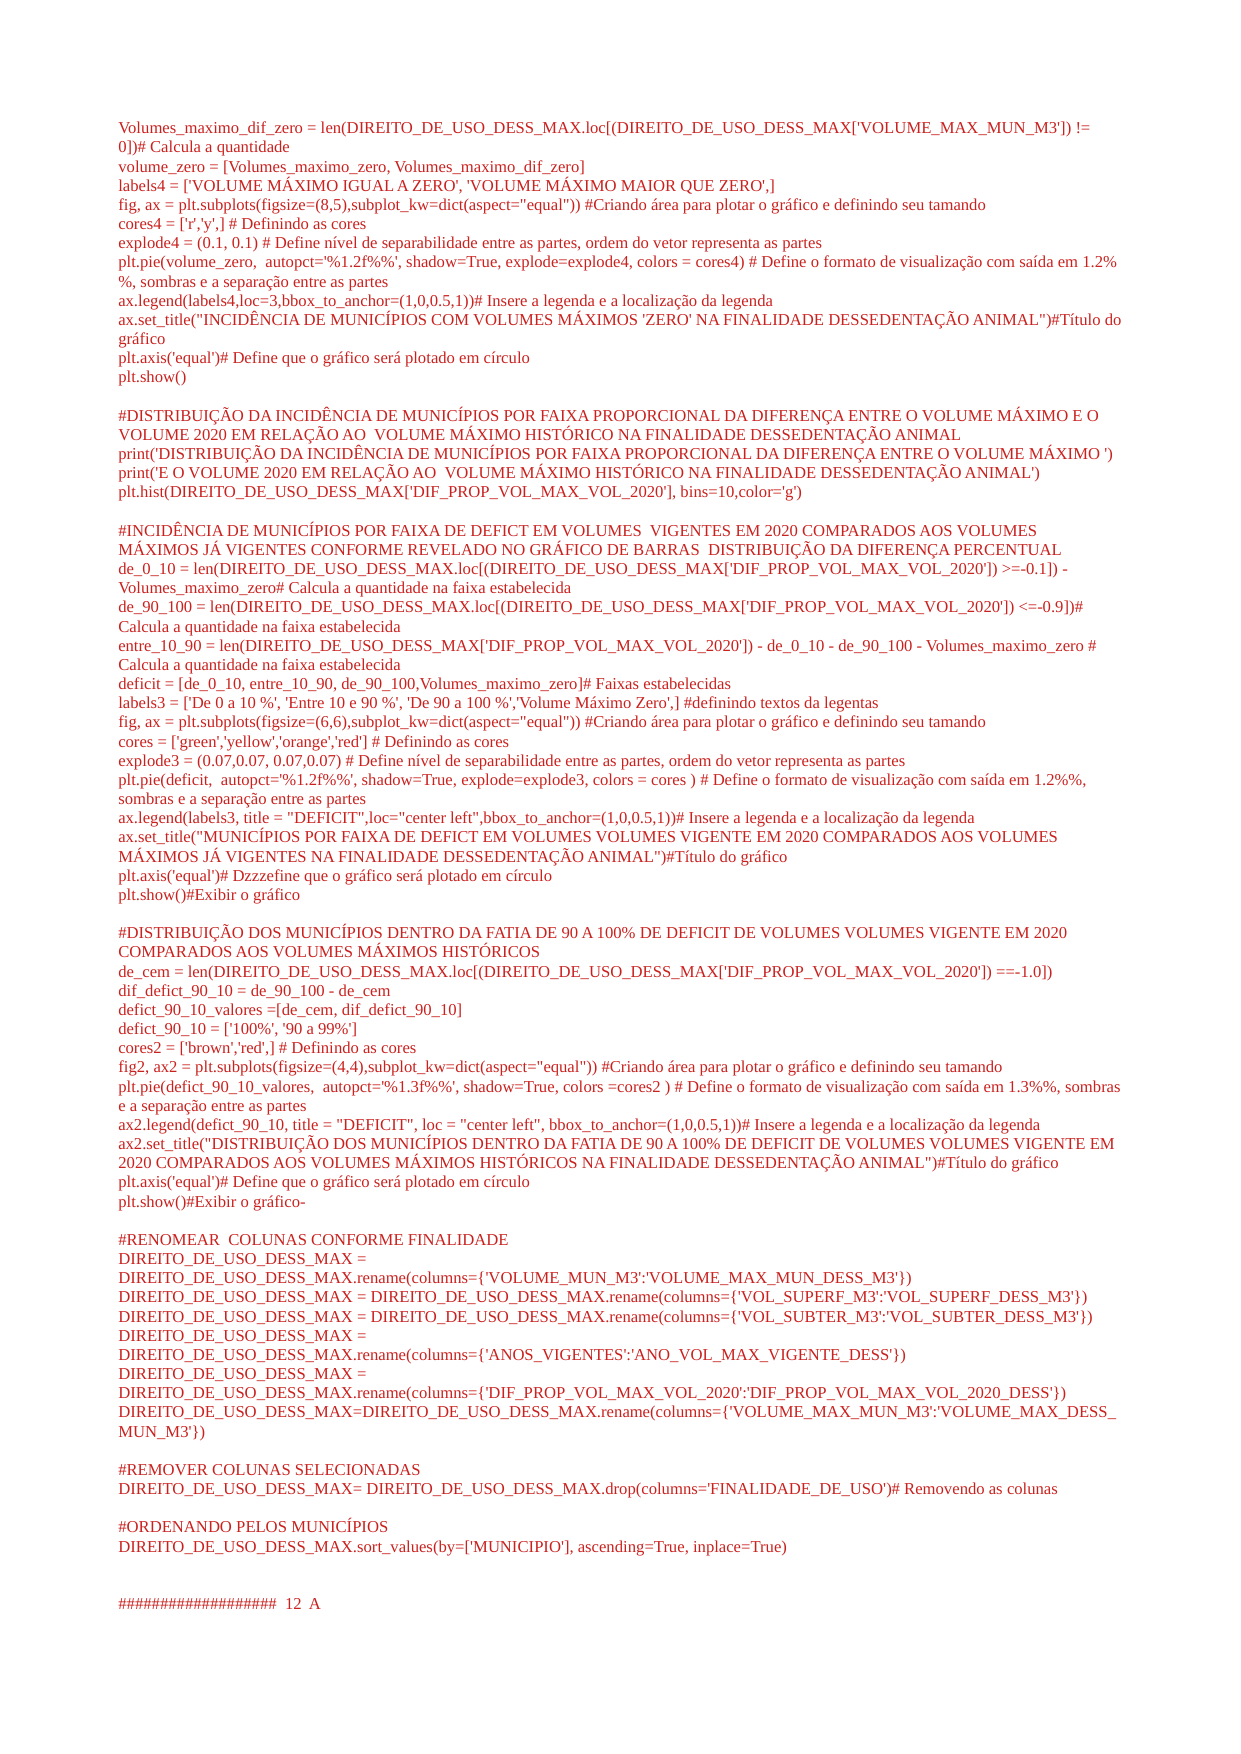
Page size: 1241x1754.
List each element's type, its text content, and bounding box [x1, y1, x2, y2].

text fig, ax = plt.subplots(figsize=(6,6),subplot_kw=dict(aspect="equal")) #Criando área para plotar o gráfico e definindo seu tamando [118, 712, 1122, 731]
text DIREITO_DE_USO_DESS_MAX=DIREITO_DE_USO_DESS_MAX.rename(columns={'VOLUME_MAX_MUN_M3':'VOLUME_MAX_DESS_MUN_M3'}) [118, 1402, 1122, 1441]
text de_cem = len(DIREITO_DE_USO_DESS_MAX.loc[(DIREITO_DE_USO_DESS_MAX['DIF_PROP_VOL_MAX_VOL_2020']) ==-1.0]) [118, 961, 1122, 981]
text ax2.legend(defict_90_10, title = "DEFICIT", loc = "center left", bbox_to_anchor=(1,0,0.5,1))# Insere a legenda e a localização da legenda [118, 1115, 1122, 1134]
text labels3 = ['De 0 a 10 %', 'Entre 10 e 90 %', 'De 90 a 100 %','Volume Máximo Zero',] #definindo textos da legentas [118, 693, 1122, 712]
text print('DISTRIBUIÇÃO DA INCIDÊNCIA DE MUNICÍPIOS POR FAIXA PROPORCIONAL DA DIFERENÇA ENTRE O VOLUME MÁXIMO ') [118, 444, 1122, 463]
text deficit = [de_0_10, entre_10_90, de_90_100,Volumes_maximo_zero]# Faixas estabelecidas [118, 674, 1122, 693]
text ax.legend(labels4,loc=3,bbox_to_anchor=(1,0,0.5,1))# Insere a legenda e a localização da legenda [118, 291, 1122, 310]
text DIREITO_DE_USO_DESS_MAX = DIREITO_DE_USO_DESS_MAX.rename(columns={'ANOS_VIGENTES':'ANO_VOL_MAX_VIGENTE_DESS'}) [118, 1326, 1122, 1364]
text volume_zero = [Volumes_maximo_zero, Volumes_maximo_dif_zero] [118, 156, 1122, 176]
text ax2.set_title("DISTRIBUIÇÃO DOS MUNICÍPIOS DENTRO DA FATIA DE 90 A 100% DE DEFICIT DE VOLUMES VOLUMES VIGENTE EM 2020 COMPARADOS AOS VOLUMES MÁXIMOS HISTÓRICOS NA FINALIDADE DESSEDENTAÇÃO ANIMAL")#Título do gráfico [118, 1134, 1122, 1172]
text plt.hist(DIREITO_DE_USO_DESS_MAX['DIF_PROP_VOL_MAX_VOL_2020'], bins=10,color='g') [118, 482, 1122, 501]
text DIREITO_DE_USO_DESS_MAX = DIREITO_DE_USO_DESS_MAX.rename(columns={'DIF_PROP_VOL_MAX_VOL_2020':'DIF_PROP_VOL_MAX_VOL_2020_DESS'}) [118, 1364, 1122, 1402]
text explode3 = (0.07,0.07, 0.07,0.07) # Define nível de separabilidade entre as partes, ordem do vetor representa as partes [118, 751, 1122, 770]
text #DISTRIBUIÇÃO DOS MUNICÍPIOS DENTRO DA FATIA DE 90 A 100% DE DEFICIT DE VOLUMES VOLUMES VIGENTE EM 2020 COMPARADOS AOS VOLUMES MÁXIMOS HISTÓRICOS [118, 923, 1122, 961]
text #REMOVER COLUNAS SELECIONADAS [118, 1460, 1122, 1479]
text plt.show()#Exibir o gráfico [118, 885, 1122, 904]
text plt.axis('equal')# Define que o gráfico será plotado em círculo [118, 1172, 1122, 1191]
text fig, ax = plt.subplots(figsize=(8,5),subplot_kw=dict(aspect="equal")) #Criando área para plotar o gráfico e definindo seu tamando [118, 195, 1122, 214]
text entre_10_90 = len(DIREITO_DE_USO_DESS_MAX['DIF_PROP_VOL_MAX_VOL_2020']) - de_0_10 - de_90_100 - Volumes_maximo_zero # Calcula a quantidade na faixa estabelecida [118, 636, 1122, 674]
text #DISTRIBUIÇÃO DA INCIDÊNCIA DE MUNICÍPIOS POR FAIXA PROPORCIONAL DA DIFERENÇA ENTRE O VOLUME MÁXIMO E O VOLUME 2020 EM RELAÇÃO AO VOLUME MÁXIMO HISTÓRICO NA FINALIDADE DESSEDENTAÇÃO ANIMAL [118, 406, 1122, 444]
text plt.axis('equal')# Dzzzefine que o gráfico será plotado em círculo [118, 866, 1122, 885]
text #ORDENANDO PELOS MUNICÍPIOS [118, 1517, 1122, 1536]
text DIREITO_DE_USO_DESS_MAX = DIREITO_DE_USO_DESS_MAX.rename(columns={'VOLUME_MUN_M3':'VOLUME_MAX_MUN_DESS_M3'}) [118, 1249, 1122, 1287]
text explode4 = (0.1, 0.1) # Define nível de separabilidade entre as partes, ordem do vetor representa as partes [118, 233, 1122, 252]
text ax.set_title("MUNICÍPIOS POR FAIXA DE DEFICT EM VOLUMES VOLUMES VIGENTE EM 2020 COMPARADOS AOS VOLUMES MÁXIMOS JÁ VIGENTES NA FINALIDADE DESSEDENTAÇÃO ANIMAL")#Título do gráfico [118, 827, 1122, 866]
text cores2 = ['brown','red',] # Definindo as cores [118, 1038, 1122, 1057]
text DIREITO_DE_USO_DESS_MAX = DIREITO_DE_USO_DESS_MAX.rename(columns={'VOL_SUPERF_M3':'VOL_SUPERF_DESS_M3'}) [118, 1287, 1122, 1306]
text plt.axis('equal')# Define que o gráfico será plotado em círculo [118, 348, 1122, 367]
text DIREITO_DE_USO_DESS_MAX= DIREITO_DE_USO_DESS_MAX.drop(columns='FINALIDADE_DE_USO')# Removendo as colunas [118, 1479, 1122, 1498]
text DIREITO_DE_USO_DESS_MAX.sort_values(by=['MUNICIPIO'], ascending=True, inplace=True) [118, 1536, 1122, 1556]
text cores4 = ['r','y',] # Definindo as cores [118, 214, 1122, 233]
text ################### 12 A [118, 1594, 1122, 1613]
text plt.pie(defict_90_10_valores, autopct='%1.3f%%', shadow=True, colors =cores2 ) # Define o formato de visualização com saída em 1.3%%, sombras e a separação entre as partes [118, 1076, 1122, 1115]
text defict_90_10_valores =[de_cem, dif_defict_90_10] [118, 1000, 1122, 1019]
text fig2, ax2 = plt.subplots(figsize=(4,4),subplot_kw=dict(aspect="equal")) #Criando área para plotar o gráfico e definindo seu tamando [118, 1057, 1122, 1076]
text Volumes_maximo_dif_zero = len(DIREITO_DE_USO_DESS_MAX.loc[(DIREITO_DE_USO_DESS_MAX['VOLUME_MAX_MUN_M3']) != 0])# Calcula a quantidade [118, 118, 1122, 156]
text ax.set_title("INCIDÊNCIA DE MUNICÍPIOS COM VOLUMES MÁXIMOS 'ZERO' NA FINALIDADE DESSEDENTAÇÃO ANIMAL")#Título do gráfico [118, 310, 1122, 348]
text ax.legend(labels3, title = "DEFICIT",loc="center left",bbox_to_anchor=(1,0,0.5,1))# Insere a legenda e a localização da legenda [118, 808, 1122, 827]
text #RENOMEAR COLUNAS CONFORME FINALIDADE [118, 1230, 1122, 1249]
text de_90_100 = len(DIREITO_DE_USO_DESS_MAX.loc[(DIREITO_DE_USO_DESS_MAX['DIF_PROP_VOL_MAX_VOL_2020']) <=-0.9])# Calcula a quantidade na faixa estabelecida [118, 597, 1122, 636]
text cores = ['green','yellow','orange','red'] # Definindo as cores [118, 731, 1122, 751]
text defict_90_10 = ['100%', '90 a 99%'] [118, 1019, 1122, 1038]
text labels4 = ['VOLUME MÁXIMO IGUAL A ZERO', 'VOLUME MÁXIMO MAIOR QUE ZERO',] [118, 176, 1122, 195]
text print('E O VOLUME 2020 EM RELAÇÃO AO VOLUME MÁXIMO HISTÓRICO NA FINALIDADE DESSEDENTAÇÃO ANIMAL') [118, 463, 1122, 482]
text plt.show() [118, 367, 1122, 386]
text #INCIDÊNCIA DE MUNICÍPIOS POR FAIXA DE DEFICT EM VOLUMES VIGENTES EM 2020 COMPARADOS AOS VOLUMES MÁXIMOS JÁ VIGENTES CONFORME REVELADO NO GRÁFICO DE BARRAS DISTRIBUIÇÃO DA DIFERENÇA PERCENTUAL [118, 521, 1122, 559]
text plt.pie(volume_zero, autopct='%1.2f%%', shadow=True, explode=explode4, colors = cores4) # Define o formato de visualização com saída em 1.2%%, sombras e a separação entre as partes [118, 252, 1122, 291]
text dif_defict_90_10 = de_90_100 - de_cem [118, 981, 1122, 1000]
text plt.show()#Exibir o gráfico- [118, 1191, 1122, 1211]
text de_0_10 = len(DIREITO_DE_USO_DESS_MAX.loc[(DIREITO_DE_USO_DESS_MAX['DIF_PROP_VOL_MAX_VOL_2020']) >=-0.1]) - Volumes_maximo_zero# Calcula a quantidade na faixa estabelecida [118, 559, 1122, 597]
text DIREITO_DE_USO_DESS_MAX = DIREITO_DE_USO_DESS_MAX.rename(columns={'VOL_SUBTER_M3':'VOL_SUBTER_DESS_M3'}) [118, 1306, 1122, 1326]
text plt.pie(deficit, autopct='%1.2f%%', shadow=True, explode=explode3, colors = cores ) # Define o formato de visualização com saída em 1.2%%, sombras e a separação entre as partes [118, 770, 1122, 808]
